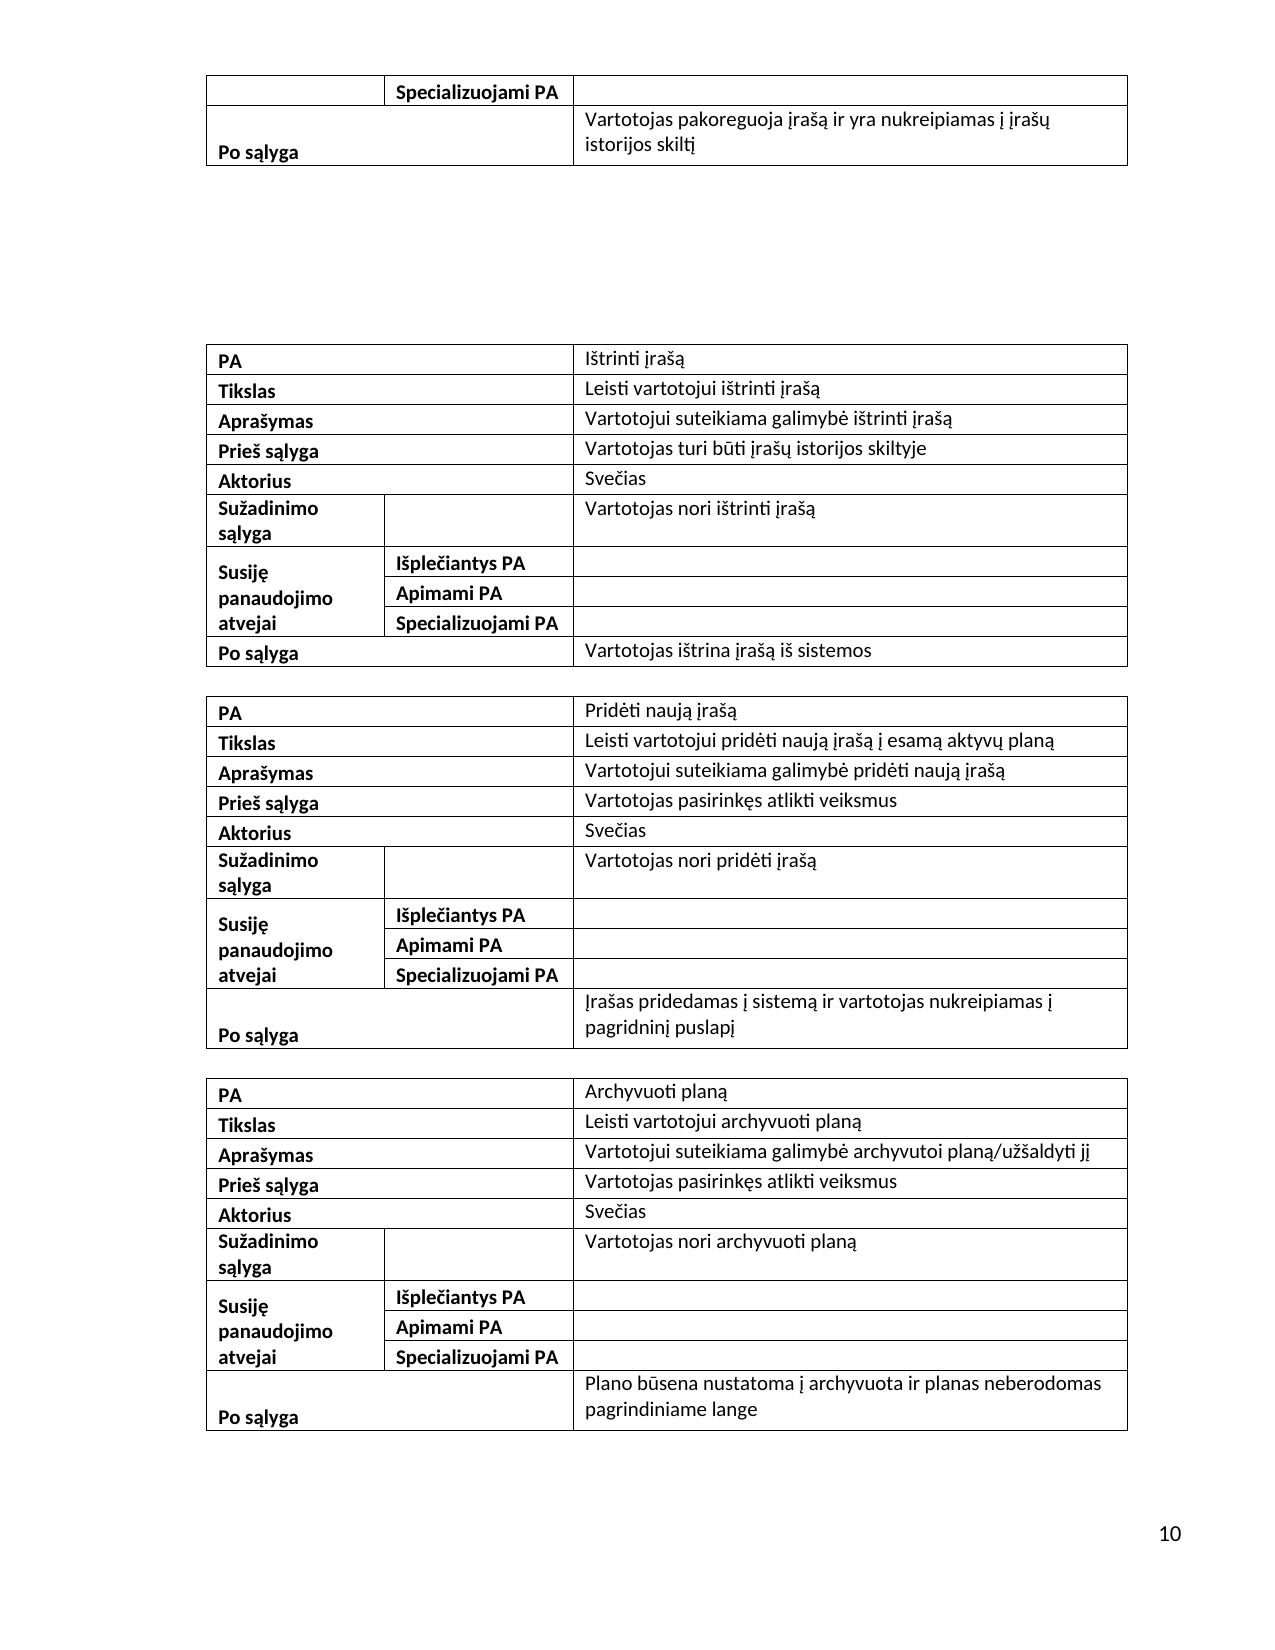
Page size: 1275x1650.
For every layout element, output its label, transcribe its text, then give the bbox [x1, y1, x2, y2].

table_cell [574, 166, 1128, 344]
table_cell Specializuojami PA [385, 76, 573, 105]
table_cell Specializuojami PA [385, 959, 573, 988]
table_cell [574, 667, 1128, 696]
table_cell Aprašymas [207, 1139, 573, 1168]
table_cell [385, 495, 573, 546]
table_cell Po sąlyga [207, 1371, 573, 1429]
table_cell Susiję panaudojimo atvejai [207, 899, 384, 988]
table_cell Specializuojami PA [385, 1341, 573, 1369]
table_cell Vartotojas nori pridėti įrašą [574, 847, 1127, 898]
table_cell Tikslas [207, 727, 573, 756]
table_cell PA [207, 1079, 573, 1108]
table_cell [207, 667, 384, 696]
table_cell Išplečiantys PA [385, 899, 573, 928]
table_cell [574, 1281, 1127, 1309]
table_cell Tikslas [207, 1109, 573, 1138]
table_cell Svečias [574, 1199, 1127, 1228]
table_cell [574, 899, 1127, 928]
table_cell Sužadinimo sąlyga [207, 495, 384, 546]
table_cell Apimami PA [385, 577, 573, 606]
table_cell Aktorius [207, 465, 573, 494]
table_cell [574, 607, 1127, 636]
table_cell Leisti vartotojui archyvuoti planą [574, 1109, 1127, 1138]
table_cell Sužadinimo sąlyga [207, 1229, 384, 1279]
table_cell Susiję panaudojimo atvejai [207, 547, 384, 636]
table_cell [207, 1049, 384, 1078]
table_cell Prieš sąlyga [207, 1169, 573, 1198]
table_cell Išplečiantys PA [385, 547, 573, 576]
table_cell Svečias [574, 817, 1127, 846]
table_cell [385, 1460, 574, 1489]
table_cell [385, 847, 573, 898]
table_cell [574, 959, 1127, 988]
table_cell Apimami PA [385, 1311, 573, 1339]
table_cell Aktorius [207, 1199, 573, 1228]
table_cell Specializuojami PA [385, 607, 573, 636]
table_cell [385, 1431, 574, 1459]
table_cell Plano būsena nustatoma į archyvuota ir planas neberodomas pagrindiniame lange [574, 1371, 1127, 1429]
table_cell [385, 1049, 574, 1078]
table_cell Prieš sąlyga [207, 787, 573, 816]
table_cell Leisti vartotojui pridėti naują įrašą į esamą aktyvų planą [574, 727, 1127, 756]
table_cell Vartotojas nori ištrinti įrašą [574, 495, 1127, 546]
table_cell Aprašymas [207, 757, 573, 786]
table_cell Vartotojas turi būti įrašų istorijos skiltyje [574, 435, 1127, 464]
table_cell [207, 1431, 384, 1459]
table_cell Aktorius [207, 817, 573, 846]
table_cell Susiję panaudojimo atvejai [207, 1281, 384, 1369]
table_cell Išplečiantys PA [385, 1281, 573, 1309]
table_cell Vartotojui suteikiama galimybė pridėti naują įrašą [574, 757, 1127, 786]
table_cell Archyvuoti planą [574, 1079, 1127, 1108]
table_cell [385, 1229, 573, 1279]
table_cell Vartotojas ištrina įrašą iš sistemos [574, 637, 1127, 666]
table_cell PA [207, 345, 573, 374]
table_cell [574, 1049, 1128, 1078]
table_cell [574, 1341, 1127, 1369]
table_cell Vartotojas pakoreguoja įrašą ir yra nukreipiamas į įrašų istorijos skiltį [574, 106, 1127, 165]
table_cell Po sąlyga [207, 637, 573, 666]
table_cell Vartotojas pasirinkęs atlikti veiksmus [574, 787, 1127, 816]
table_cell Vartotojas nori archyvuoti planą [574, 1229, 1127, 1279]
table_cell Ištrinti įrašą [574, 345, 1127, 374]
table_cell [574, 547, 1127, 576]
table_cell Svečias [574, 465, 1127, 494]
table_cell [574, 76, 1127, 105]
table_cell Vartotojui suteikiama galimybė archyvutoi planą/užšaldyti jį [574, 1139, 1127, 1168]
table_cell Prieš sąlyga [207, 435, 573, 464]
table_cell Aprašymas [207, 405, 573, 434]
table_cell Apimami PA [385, 929, 573, 958]
table_cell Pridėti naują įrašą [574, 697, 1127, 726]
table_cell [574, 577, 1127, 606]
table_cell [574, 1460, 1128, 1489]
table_cell [207, 166, 384, 344]
table_cell Vartotojas pasirinkęs atlikti veiksmus [574, 1169, 1127, 1198]
table_cell [385, 166, 574, 344]
table_cell Po sąlyga [207, 989, 573, 1048]
table_cell [574, 1431, 1128, 1459]
table_cell Leisti vartotojui ištrinti įrašą [574, 375, 1127, 404]
table_cell Po sąlyga [207, 106, 573, 165]
table_cell Susiję panaudojimo atvejai [207, 76, 384, 105]
table_cell Įrašas pridedamas į sistemą ir vartotojas nukreipiamas į pagridninį puslapį [574, 989, 1127, 1048]
table_cell [574, 1311, 1127, 1339]
table_cell [207, 1460, 384, 1489]
table_cell PA [207, 697, 573, 726]
table_cell [385, 667, 574, 696]
table_cell Sužadinimo sąlyga [207, 847, 384, 898]
table_cell Tikslas [207, 375, 573, 404]
table_cell Vartotojui suteikiama galimybė ištrinti įrašą [574, 405, 1127, 434]
table_cell [574, 929, 1127, 958]
